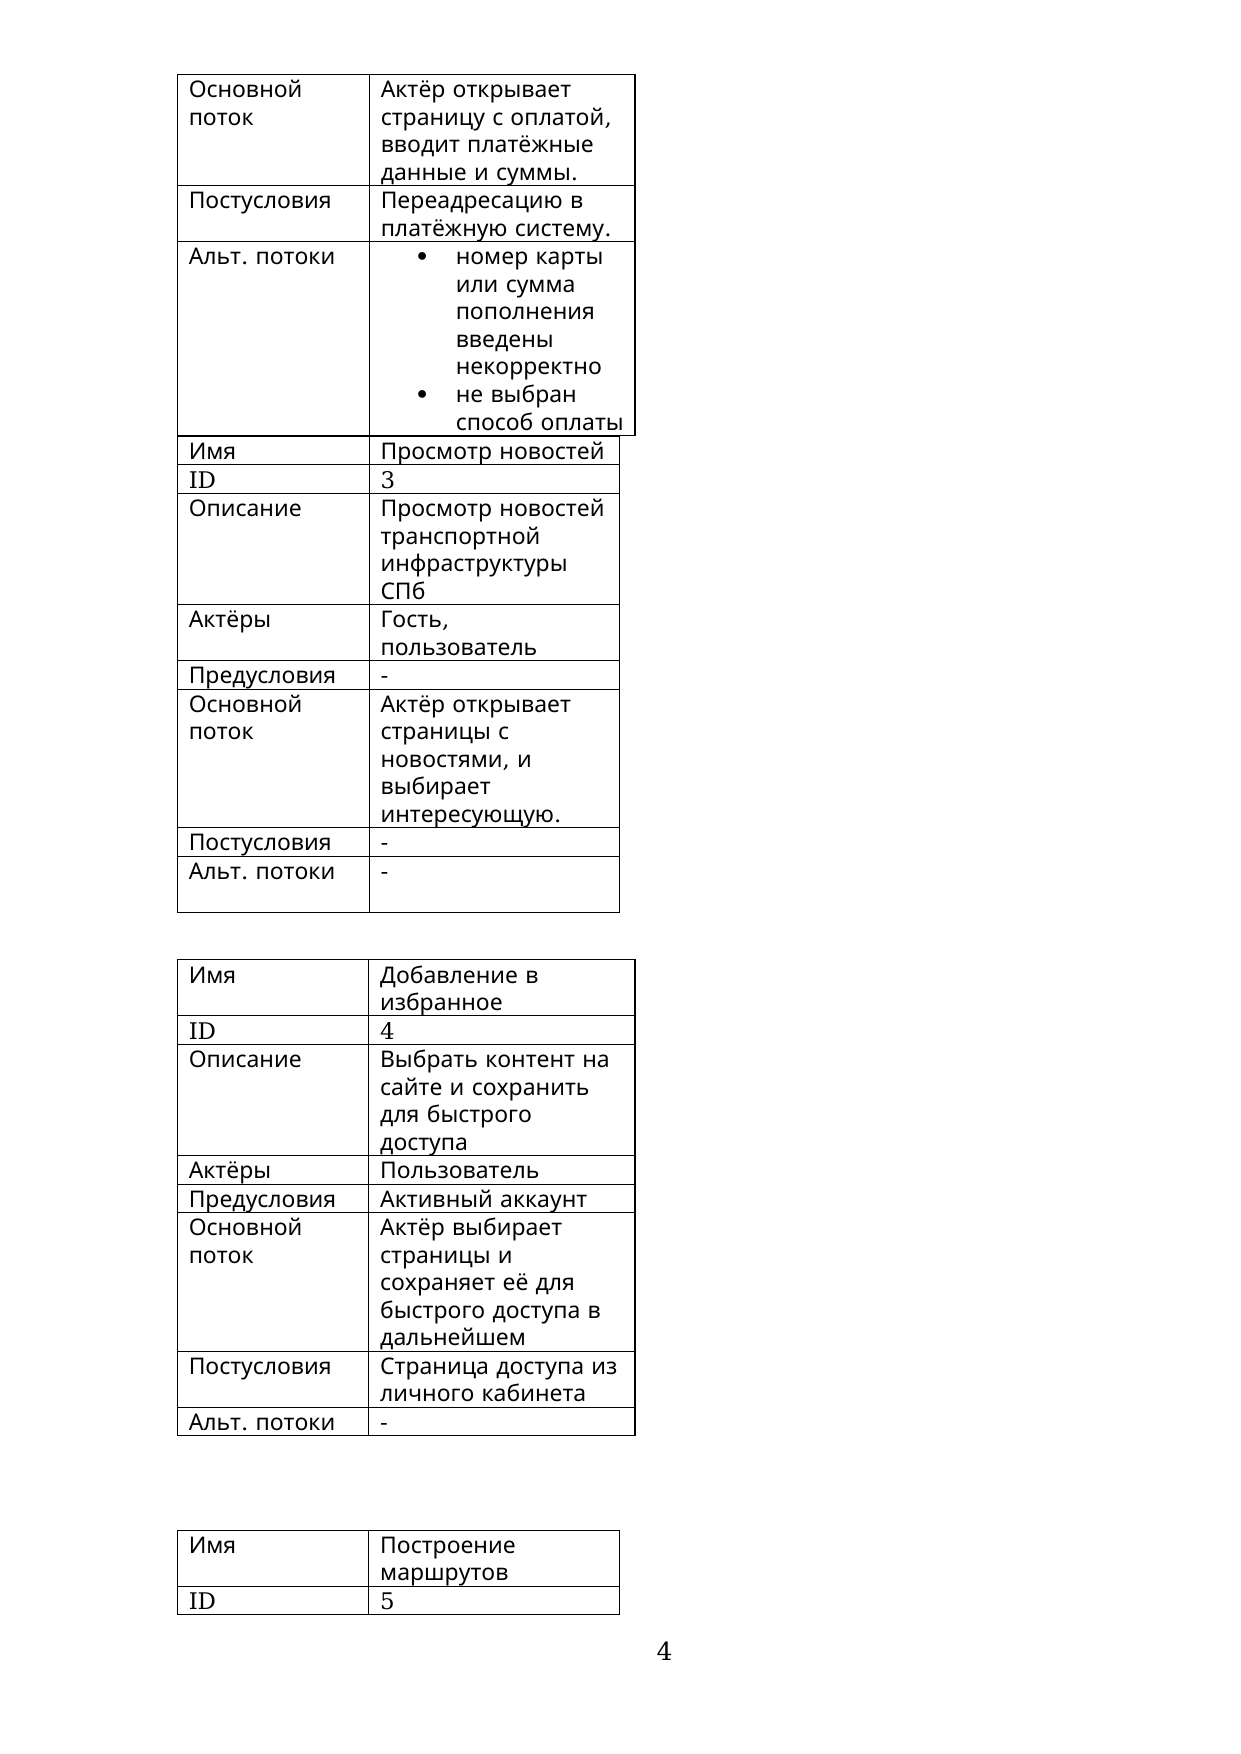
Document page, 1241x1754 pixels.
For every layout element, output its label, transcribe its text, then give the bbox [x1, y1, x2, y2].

table_cell Актёры [178, 605, 369, 660]
table_header Добавление в избранное [369, 960, 634, 1015]
table_header Просмотр новостей [370, 437, 619, 464]
table_cell Описание [178, 1045, 368, 1155]
table_cell Предусловия [178, 661, 369, 688]
table_cell - [370, 857, 619, 912]
table_cell Основной поток [178, 1213, 368, 1351]
table_cell Постусловия [178, 828, 369, 856]
table_cell Пользователь [369, 1156, 634, 1183]
table_cell 4 [369, 1016, 634, 1044]
table_header Построение маршрутов [369, 1531, 619, 1586]
table_cell Активный аккаунт [369, 1185, 634, 1212]
table_cell 3 [370, 465, 619, 493]
table_cell - [370, 828, 619, 856]
table_cell Альт. потоки [178, 242, 369, 435]
table_header Имя [178, 960, 368, 1015]
table_cell Постусловия [178, 1352, 368, 1407]
table_cell - [370, 661, 619, 688]
table_cell Основной поток [178, 75, 369, 185]
table_cell Альт. потоки [178, 1408, 368, 1435]
table_cell Гость, пользователь [370, 605, 619, 660]
table_cell Выбрать контент на сайте и сохранить для быстрого доступа [369, 1045, 634, 1155]
table_cell Переадресацию в платёжную систему. [370, 186, 634, 241]
table_cell - [369, 1408, 634, 1435]
table_cell ID [178, 1016, 368, 1044]
table_cell ID [178, 1587, 368, 1614]
table_header Имя [178, 437, 369, 464]
table_cell ID [178, 465, 369, 493]
table_cell Просмотр новостей транспортной инфраструктуры СПб [370, 494, 619, 604]
table_cell Страница доступа из личного кабинета [369, 1352, 634, 1407]
table_cell Актёры [178, 1156, 368, 1183]
table_cell Актёр открывает страницы с новостями, и выбирает интересующую. [370, 690, 619, 827]
table_cell Альт. потоки [178, 857, 369, 912]
table_cell Постусловия [178, 186, 369, 241]
table_cell номер карты или сумма пополнения введены некорректно не выбран способ оплаты [370, 242, 634, 435]
table_cell Описание [178, 494, 369, 604]
table_cell Предусловия [178, 1185, 368, 1212]
table_cell Актёр выбирает страницы и сохраняет её для быстрого доступа в дальнейшем [369, 1213, 634, 1351]
table_header Имя [178, 1531, 368, 1586]
table_cell Актёр открывает страницу с оплатой, вводит платёжные данные и суммы. [370, 75, 634, 185]
table_cell Основной поток [178, 690, 369, 827]
table_cell 5 [369, 1587, 619, 1614]
